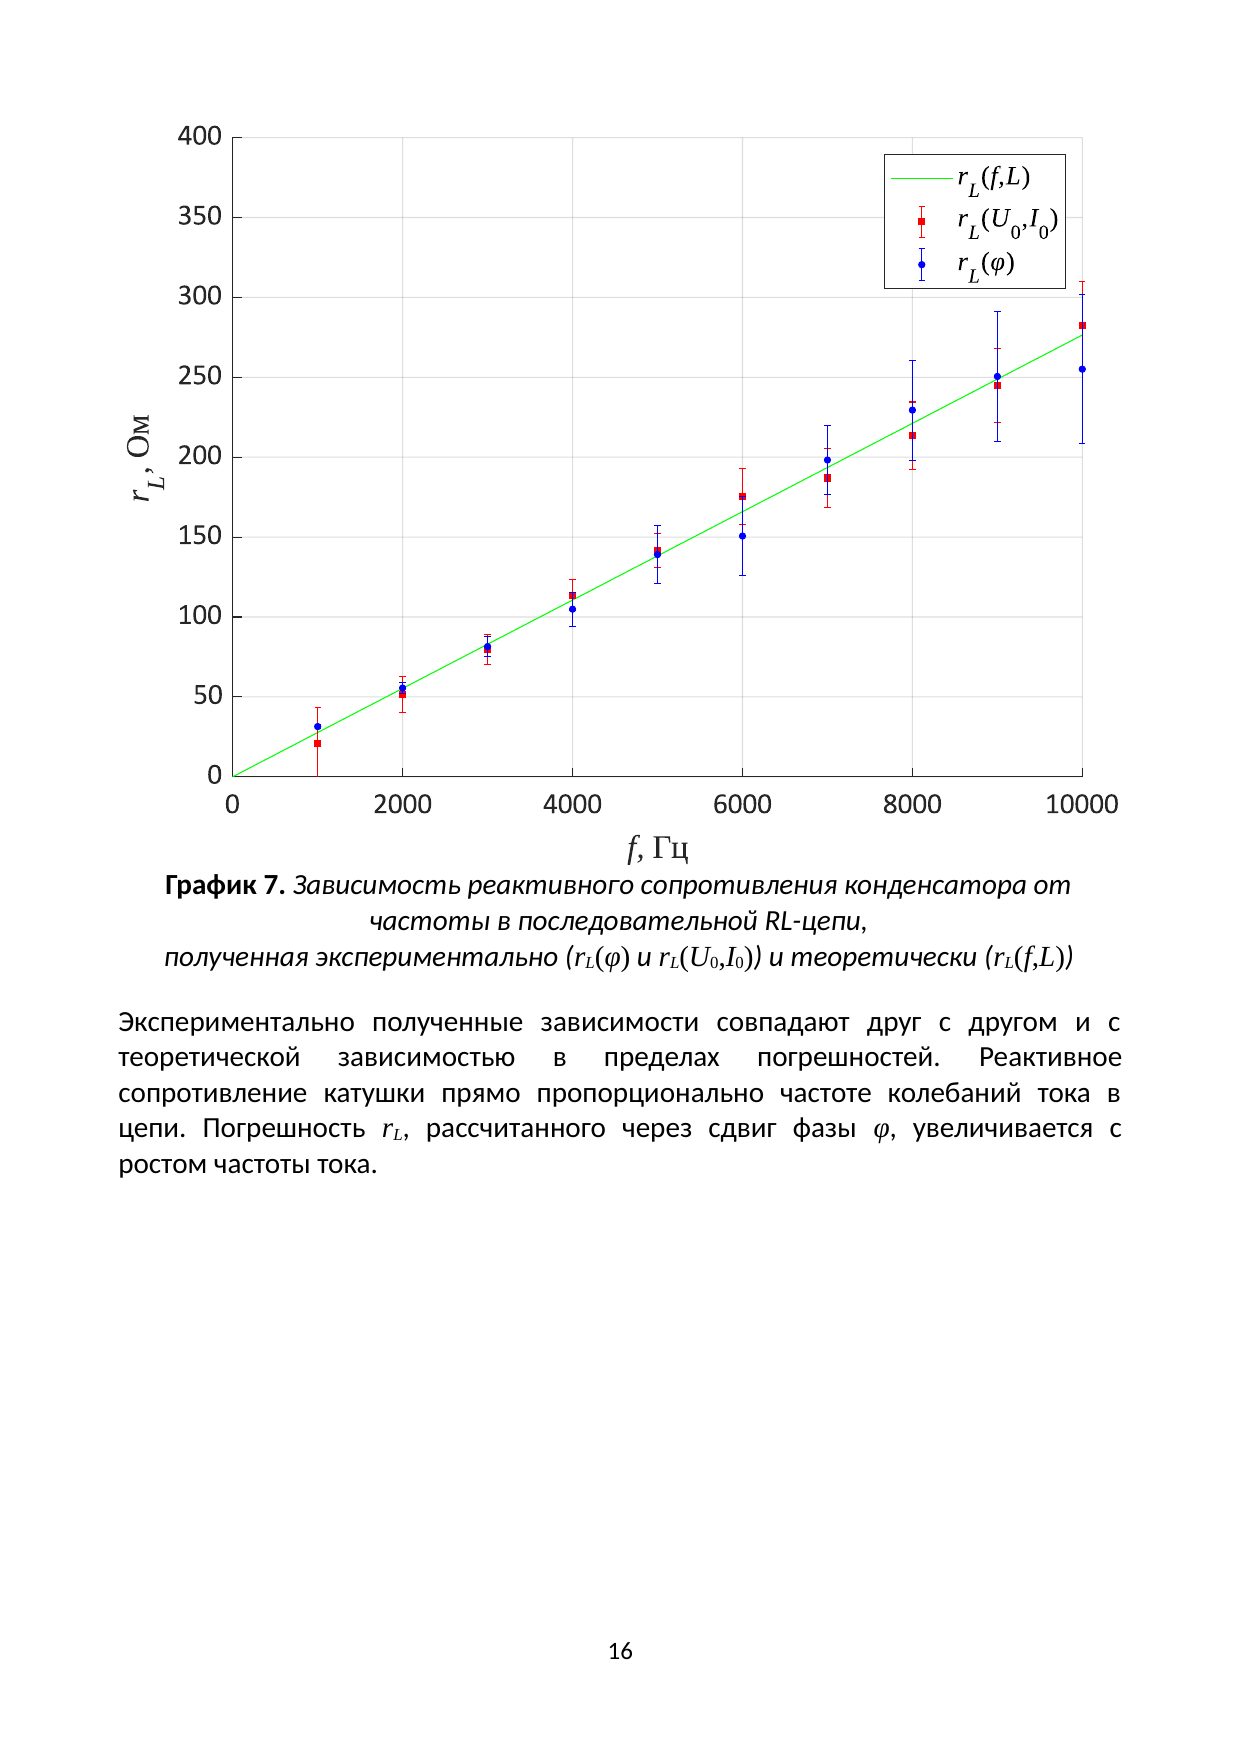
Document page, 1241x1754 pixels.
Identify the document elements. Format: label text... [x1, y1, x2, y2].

text Экспериментально полученные зависимости совпадают друг с другом и с теоретической зависимостью в пределах погрешностей. Реактивное сопротивление катушки прямо пропорционально частоте колебаний тока в цепи. Погрешность rL, рассчитанного через сдвиг фазы φ, увеличивается с ростом частоты тока. [118, 1003, 1122, 1181]
text График 7. Зависимость реактивного сопротивления конденсатора от частоты в последовательной RL-цепи, полученная экспериментально (rL(φ) и rL(U0,I0)) и теоретически (rL(f,L)) [118, 866, 1122, 973]
